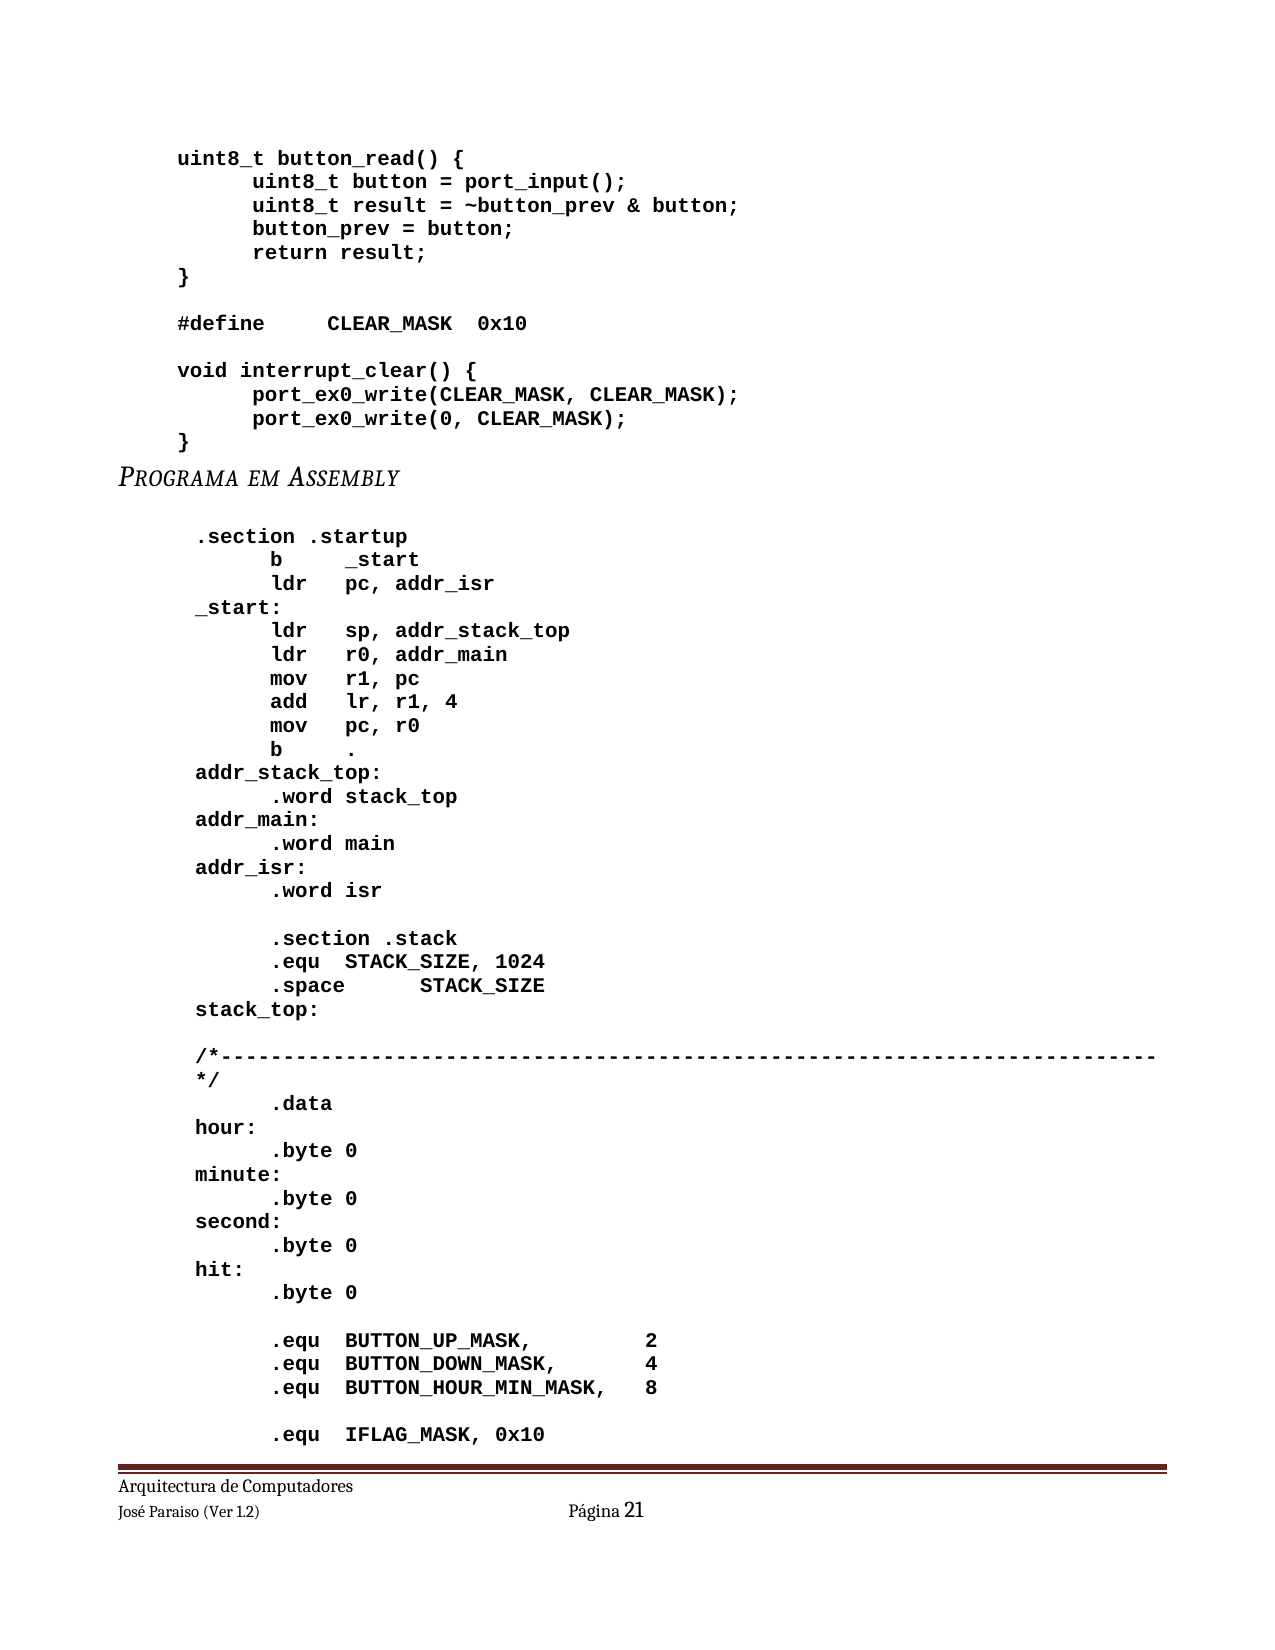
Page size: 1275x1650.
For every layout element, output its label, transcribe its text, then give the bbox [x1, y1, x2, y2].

table_header .section .startup b _start ldr pc, addr_isr _start: ldr sp, addr_stack_top ldr r0, addr_main mov r1, pc add lr, r1, 4 mov pc, r0 b . addr_stack_top: .word stack_top addr_main: .word main addr_isr: .word isr .section .stack .equ STACK_SIZE, 1024 .space STACK_SIZE stack_top: /*--------------------------------------------------------------------------- */ .data hour: .byte 0 minute: .byte 0 second: .byte 0 hit: .byte 0 .equ BUTTON_UP_MASK, 2 .equ BUTTON_DOWN_MASK, 4 .equ BUTTON_HOUR_MIN_MASK, 8 .equ IFLAG_MASK, 0x10 [189, 520, 1167, 1454]
subtitle Programa em Assembly [118, 461, 1167, 494]
table_header [118, 118, 171, 461]
table_header [118, 520, 189, 1454]
table_header uint8_t button_read() { uint8_t button = port_input(); uint8_t result = ~button_prev & button; button_prev = button; return result; } #define CLEAR_MASK 0x10 void interrupt_clear() { port_ex0_write(CLEAR_MASK, CLEAR_MASK); port_ex0_write(0, CLEAR_MASK); } [171, 118, 1167, 461]
